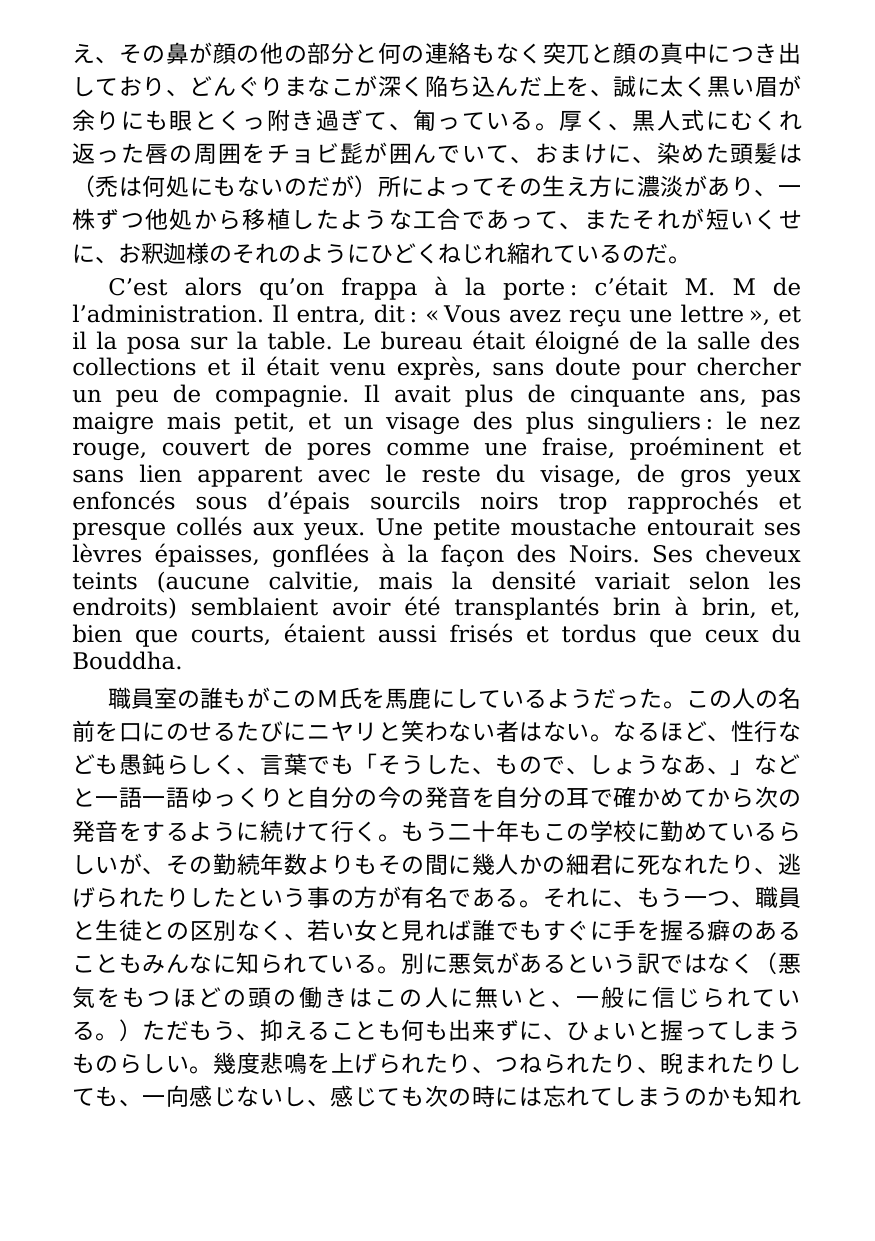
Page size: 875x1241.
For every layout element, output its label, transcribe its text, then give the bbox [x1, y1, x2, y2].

text え、その鼻が顔の他の部分と何の連絡もなく突兀と顔の真中につき出しており、どんぐりまなこが深く陥ち込んだ上を、誠に太く黒い眉が余りにも眼とくっ附き過ぎて、匍っている。厚く、黒人式にむくれ返った唇の周囲をチョビ髭が囲んでいて、おまけに、染めた頭髪は（禿は何処にもないのだが）所によってその生え方に濃淡があり、一株ずつ他処から移植したような工合であって、またそれが短いくせに、お釈迦様のそれのようにひどくねじれ縮れているのだ。 [72, 36, 802, 269]
text C’est alors qu’on frappa à la porte : c’était M. M de l’administration. Il entra, dit : « Vous avez reçu une lettre », et il la posa sur la table. Le bureau était éloigné de la salle des collections et il était venu exprès, sans doute pour chercher un peu de compagnie. Il avait plus de cinquante ans, pas maigre mais petit, et un visage des plus singuliers : le nez rouge, couvert de pores comme une fraise, proéminent et sans lien apparent avec le reste du visage, de gros yeux enfoncés sous d’épais sourcils noirs trop rapprochés et presque collés aux yeux. Une petite moustache entourait ses lèvres épaisses, gonflées à la façon des Noirs. Ses cheveux teints (aucune calvitie, mais la densité variait selon les endroits) semblaient avoir été transplantés brin à brin, et, bien que courts, étaient aussi frisés et tordus que ceux du Bouddha. [72, 274, 802, 674]
text 職員室の誰もがこのＭ氏を馬鹿にしているようだった。この人の名前を口にのせるたびにニヤリと笑わない者はない。なるほど、性行なども愚鈍らしく、言葉でも「そうした、もので、しょうなあ、」などと一語一語ゆっくりと自分の今の発音を自分の耳で確かめてから次の発音をするように続けて行く。もう二十年もこの学校に勤めているらしいが、その勤続年数よりもその間に幾人かの細君に死なれたり、逃げられたりしたという事の方が有名である。それに、もう一つ、職員と生徒との区別なく、若い女と見れば誰でもすぐに手を握る癖のあることもみんなに知られている。別に悪気があるという訳ではなく（悪気をもつほどの頭の働きはこの人に無いと、一般に信じられている。）ただもう、抑えることも何も出来ずに、ひょいと握ってしまうものらしい。幾度悲鳴を上げられたり、つねられたり、睨まれたりしても、一向感じないし、感じても次の時には忘れてしまうのかも知れ [72, 681, 802, 1112]
